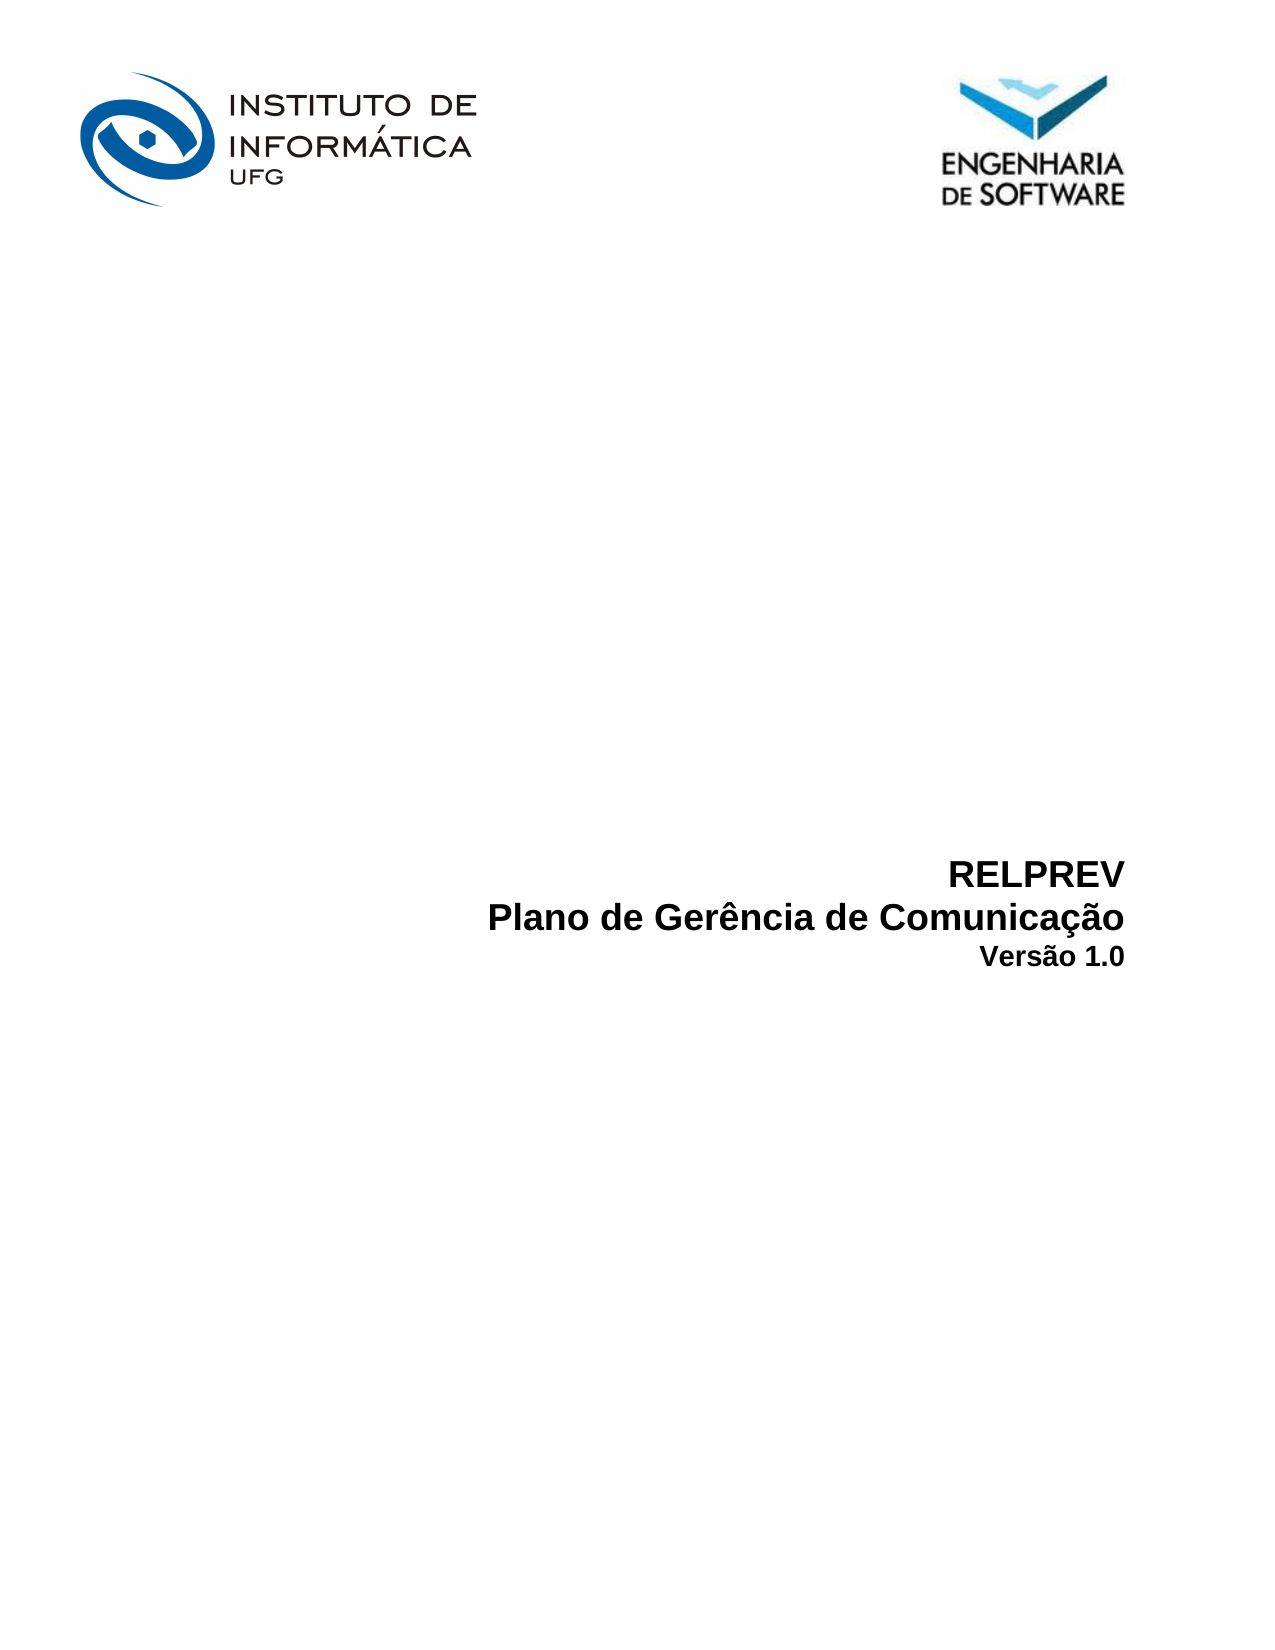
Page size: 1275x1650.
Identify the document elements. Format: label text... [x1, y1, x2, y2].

text Versão 1.0 [150, 938, 1125, 972]
text Plano de Gerência de Comunicação [150, 895, 1125, 938]
text RELPREV [150, 852, 1125, 895]
